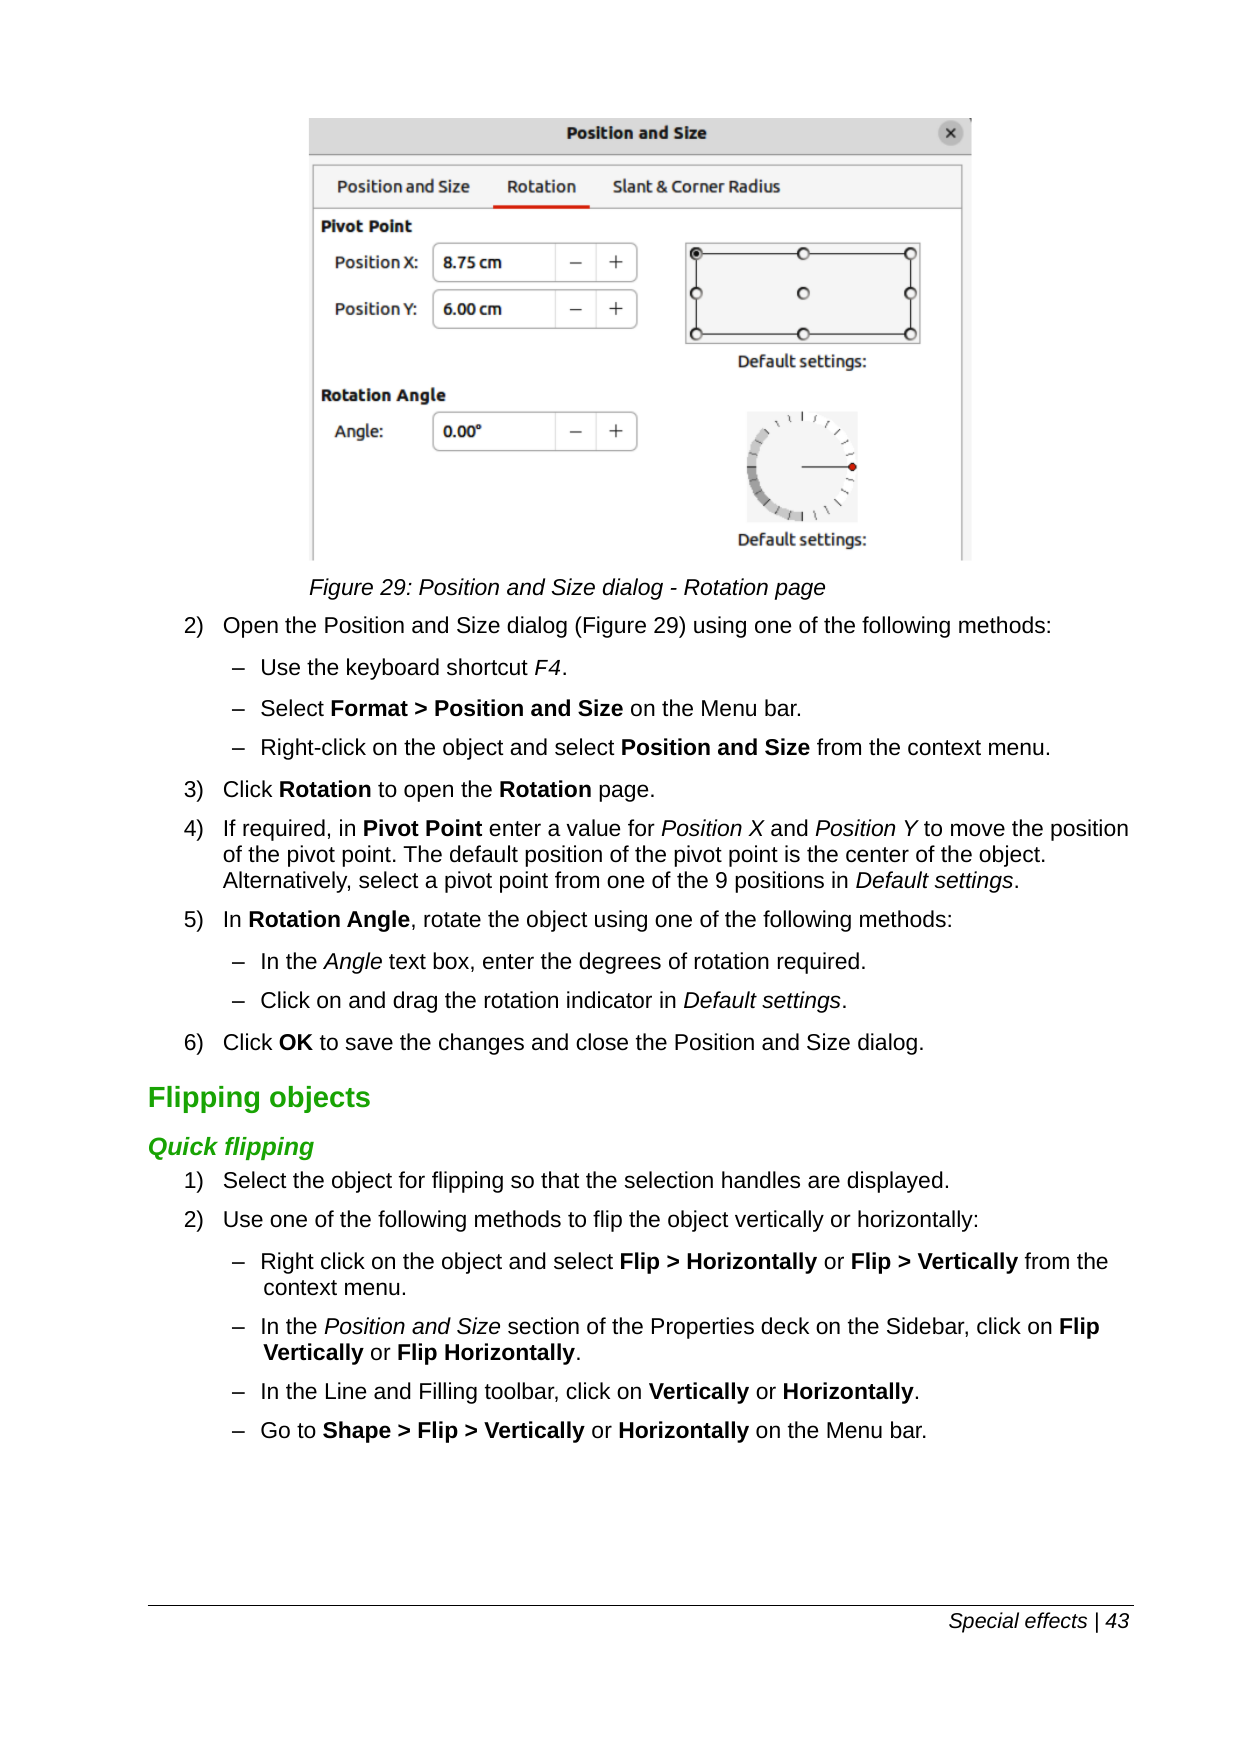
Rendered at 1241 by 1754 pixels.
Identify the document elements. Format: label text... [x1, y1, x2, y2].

list Use the keyboard shortcut F4. [229, 651, 1134, 683]
list In Rotation Angle, rotate the object using one of the following methods: [204, 906, 1134, 932]
list In the Angle text box, enter the degrees of rotation required. [229, 945, 1134, 974]
list Click OK to save the changes and close the Position and Size dialog. [204, 1028, 1134, 1055]
list In the Position and Size section of the Properties deck on the Sidebar, click on Flip Vertically or Flip Horizontally. [229, 1310, 1134, 1366]
list Open the Position and Size dialog (Figure 29) using one of the following methods: [204, 612, 1134, 639]
list Click Rotation to open the Rotation page. [204, 776, 1134, 802]
list In the Line and Filling toolbar, click on Vertically or Horizontally. [229, 1375, 1134, 1404]
list Right-click on the object and select Position and Size from the context menu. [229, 731, 1134, 763]
list If required, in Pivot Point enter a value for Position X and Position Y to move the position of the pivot point. The default position of the pivot point is the center of the object. Alternatively, select a pivot point from one of the 9 positions in Default settings. [204, 814, 1134, 894]
list Select Format > Position and Size on the Menu bar. [229, 692, 1134, 721]
list Select the object for flipping so that the selection handles are displayed. [204, 1167, 1134, 1193]
text Figure 29: Position and Size dialog - Rotation page [309, 574, 973, 600]
picture [308, 118, 973, 562]
list Right click on the object and select Flip > Horizontally or Flip > Vertically from the context menu. [229, 1245, 1134, 1301]
list Go to Shape > Flip > Vertically or Horizontally on the Menu bar. [229, 1414, 1134, 1446]
list Use one of the following methods to flip the object vertically or horizontally: [204, 1206, 1134, 1232]
list Click on and drag the rotation indicator in Default settings. [229, 984, 1134, 1016]
subtitle Flipping objects [148, 1080, 1134, 1113]
subtitle Quick flipping [148, 1132, 1134, 1161]
